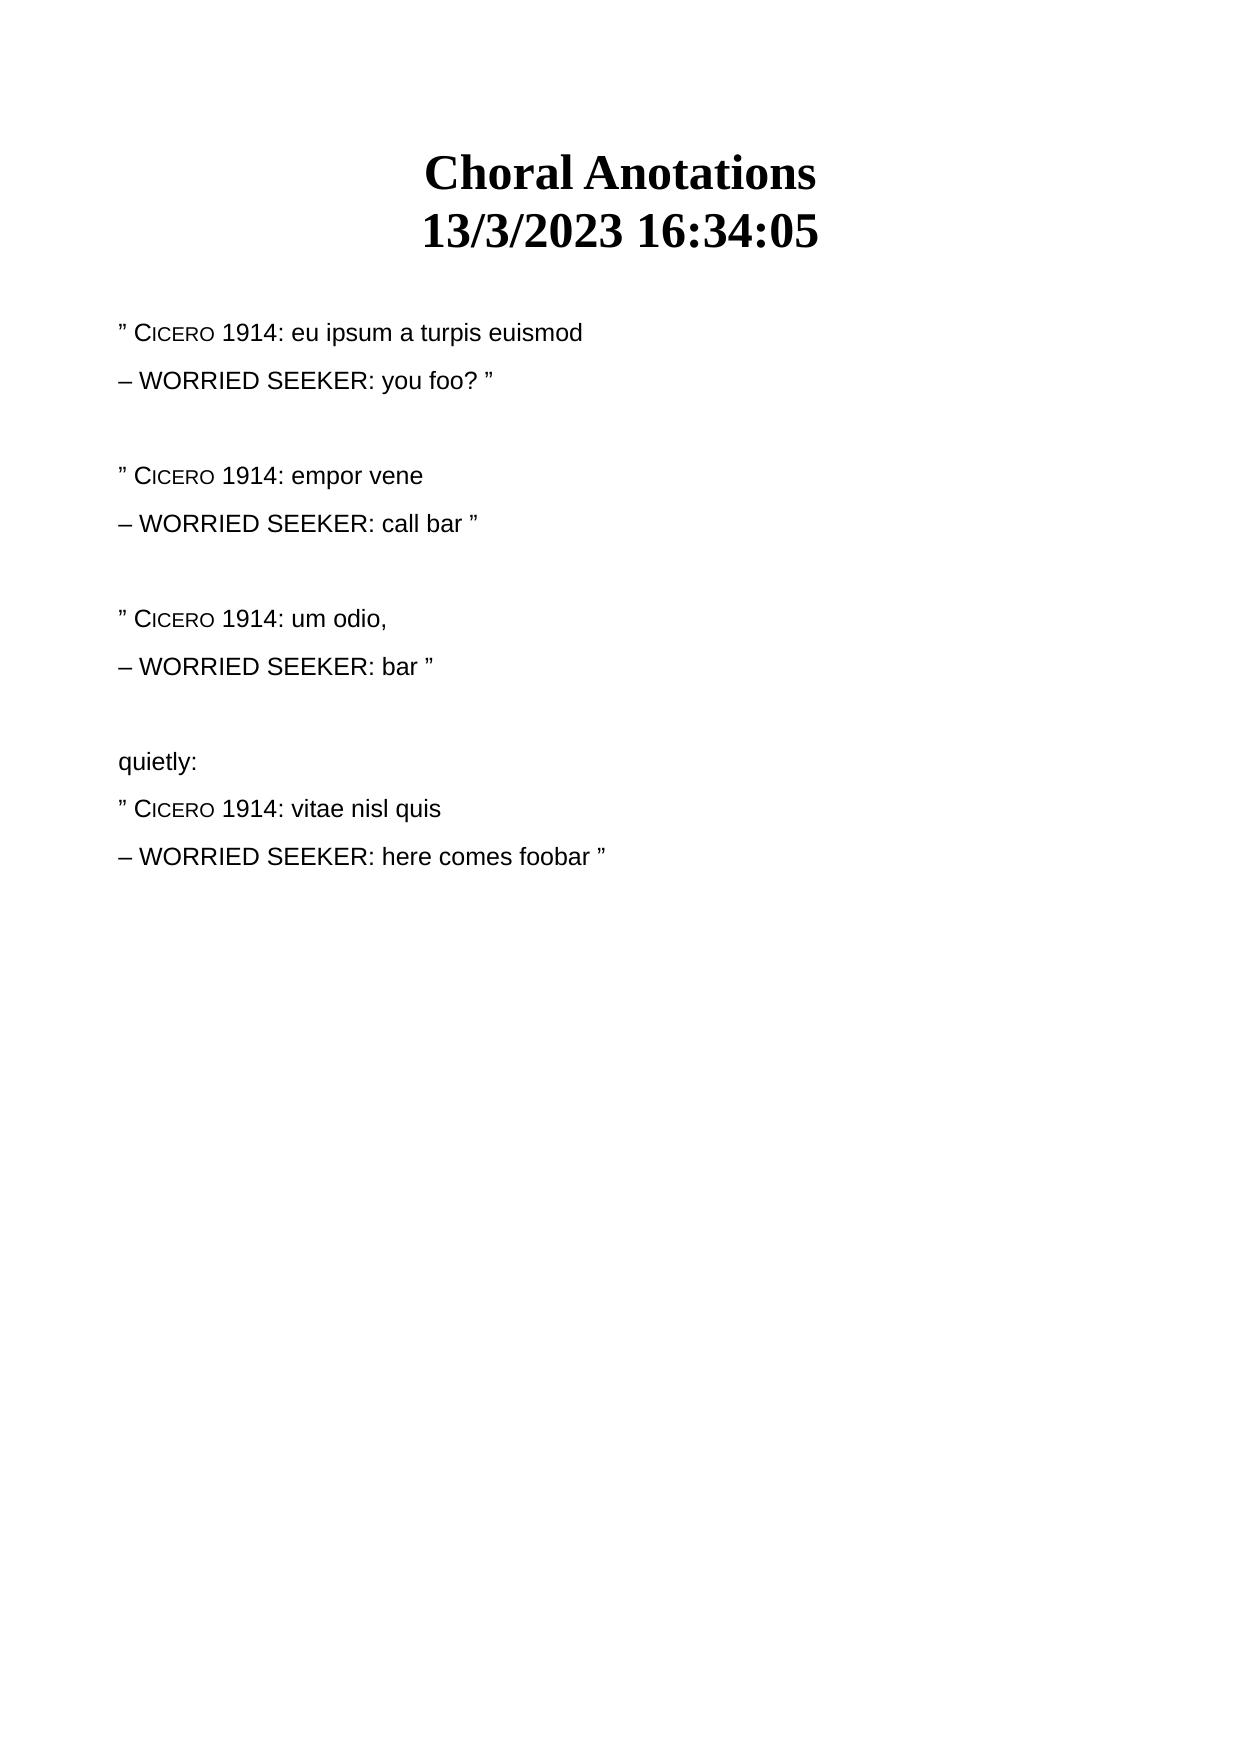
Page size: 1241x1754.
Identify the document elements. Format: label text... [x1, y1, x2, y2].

text ” Cicero 1914: empor vene [118, 461, 1122, 490]
text – WORRIED SEEKER: you foo? ” [118, 366, 1122, 394]
text quietly: [118, 747, 1122, 775]
subtitle Choral Anotations 13/3/2023 16:34:05 [118, 143, 1122, 258]
text ” Cicero 1914: um odio, [118, 604, 1122, 633]
text – WORRIED SEEKER: bar ” [118, 651, 1122, 680]
text ” Cicero 1914: vitae nisl quis [118, 794, 1122, 823]
text – WORRIED SEEKER: here comes foobar ” [118, 842, 1122, 871]
text ” Cicero 1914: eu ipsum a turpis euismod [118, 318, 1122, 347]
text – WORRIED SEEKER: call bar ” [118, 509, 1122, 537]
